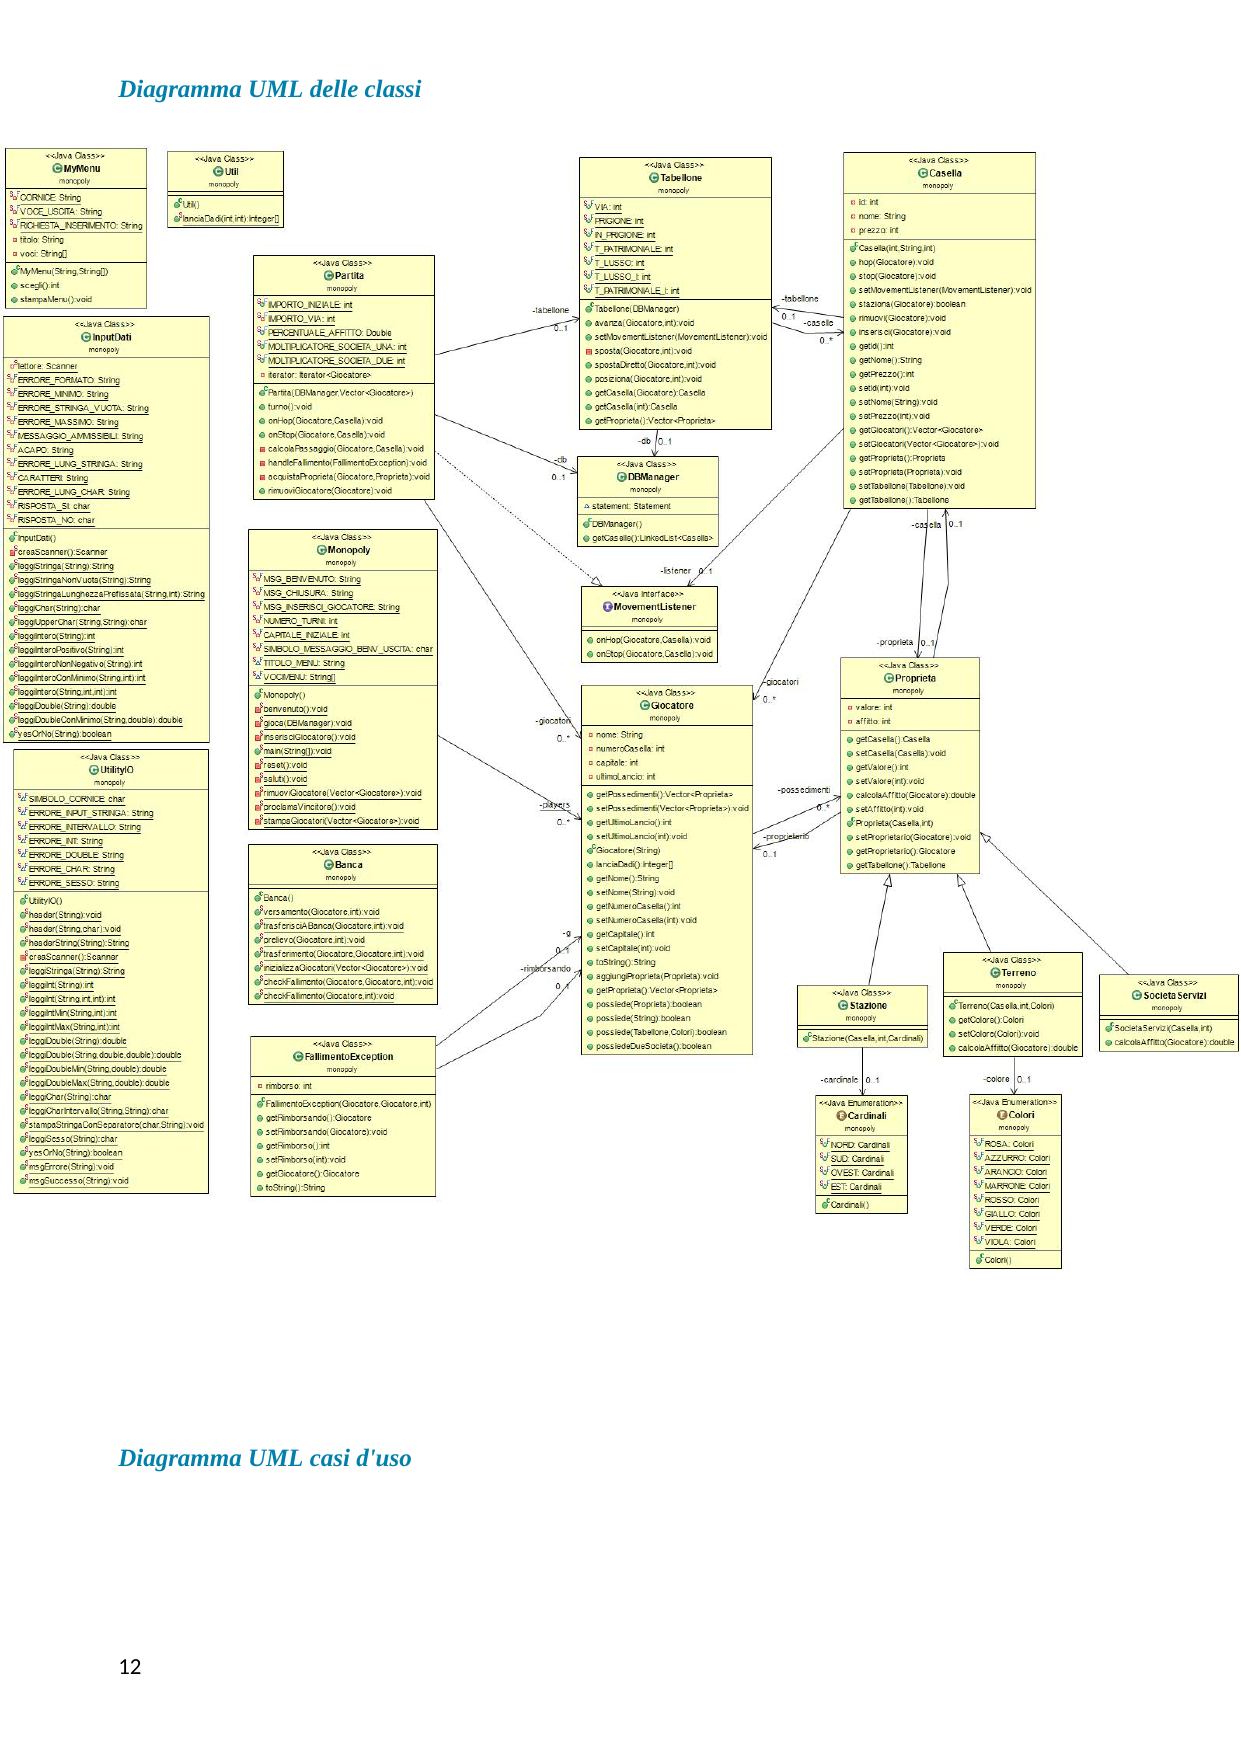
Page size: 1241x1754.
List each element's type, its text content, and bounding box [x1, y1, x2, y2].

picture [0, 145, 1241, 1271]
subtitle Diagramma UML delle classi [118, 74, 1122, 102]
subtitle Diagramma UML casi d'uso [118, 1443, 1122, 1472]
